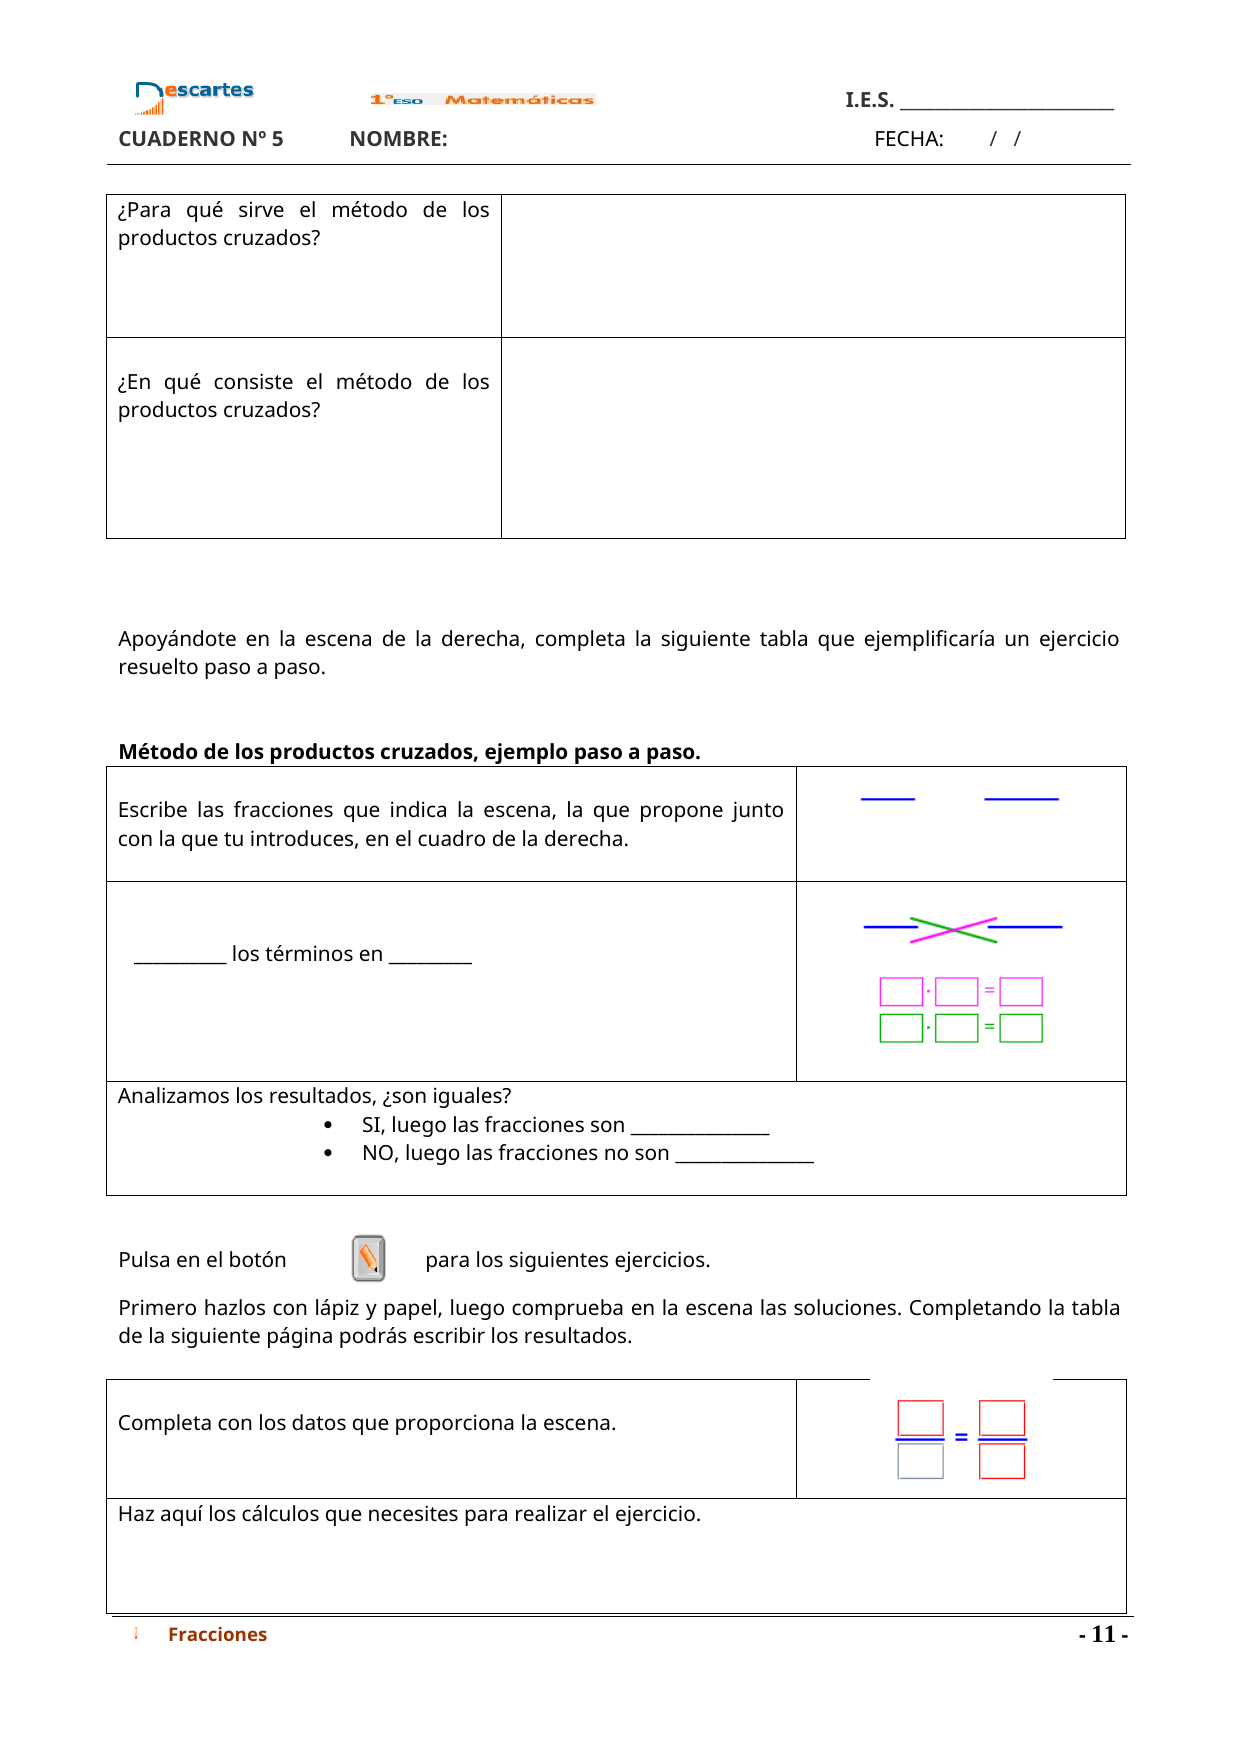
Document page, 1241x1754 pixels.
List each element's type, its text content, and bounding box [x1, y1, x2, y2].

table_header Pulsa en el botón [107, 1225, 323, 1293]
table_cell [502, 195, 1125, 337]
text Apoyándote en la escena de la derecha, completa la siguiente tabla que ejemplificaría un ejercicio resuelto paso a paso. [118, 624, 1122, 681]
table_header [323, 1225, 414, 1293]
picture [134, 82, 257, 115]
table_header [797, 1380, 1126, 1498]
table_cell __________ los términos en _________ [107, 882, 796, 1081]
table_header Escribe las fracciones que indica la escena, la que propone junto con la que tu introduces, en el cuadro de la derecha. [107, 767, 796, 881]
table_cell Haz aquí los cálculos que necesites para realizar el ejercicio. [107, 1499, 1126, 1612]
picture [350, 1233, 386, 1284]
table_header Completa con los datos que proporciona la escena. [107, 1380, 796, 1498]
picture [134, 1626, 138, 1639]
text Método de los productos cruzados, ejemplo paso a paso. [118, 737, 1122, 766]
table_cell [797, 882, 1126, 1081]
table_cell ¿Para qué sirve el método de los productos cruzados? [107, 195, 501, 337]
table_cell Analizamos los resultados, ¿son iguales? SI, luego las fracciones son _______________ NO, luego las fracciones no son _______________ [107, 1082, 1126, 1195]
picture [371, 93, 599, 105]
table_header [797, 767, 1126, 881]
table_header para los siguientes ejercicios. [414, 1225, 1133, 1293]
table_cell ¿En qué consiste el método de los productos cruzados? [107, 338, 501, 537]
table_cell [502, 338, 1125, 537]
text Primero hazlos con lápiz y papel, luego comprueba en la escena las soluciones. Completando la tabla de la siguiente página podrás escribir los resultados. [118, 1293, 1122, 1350]
